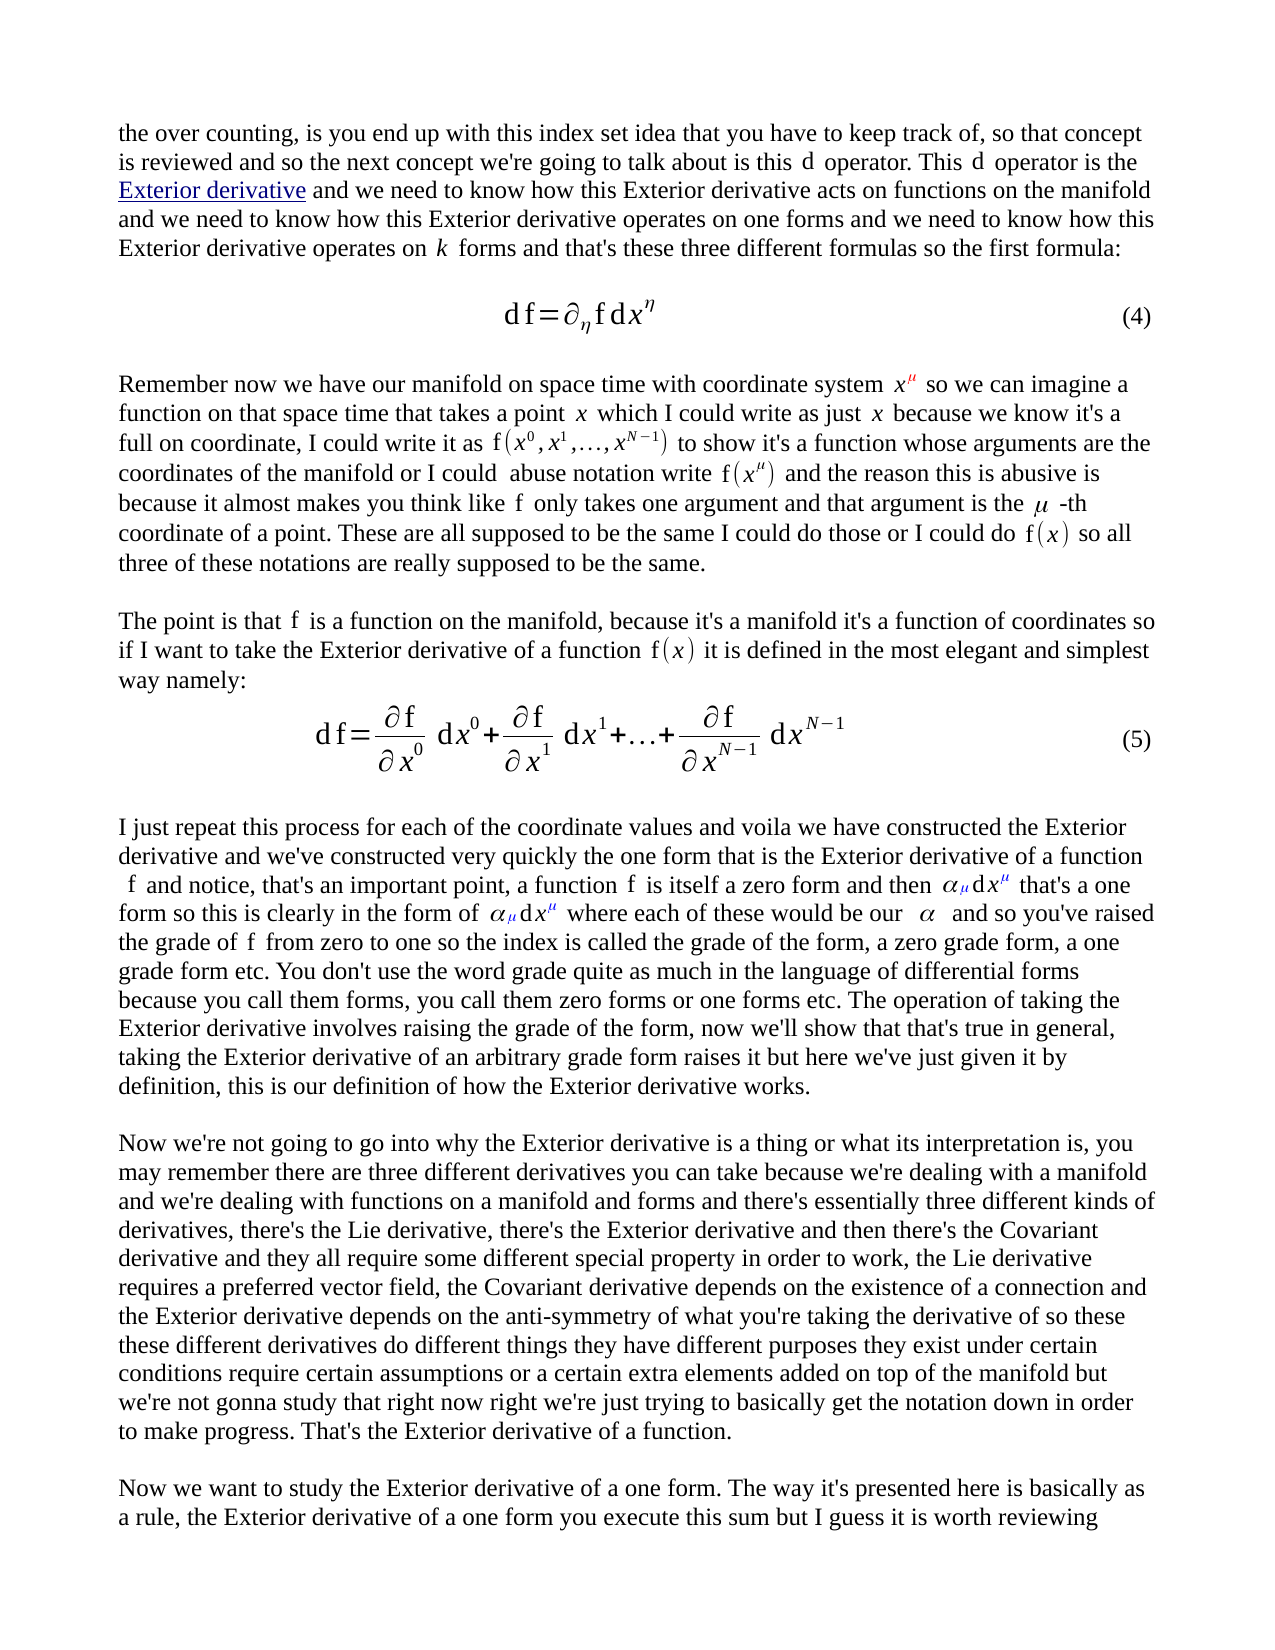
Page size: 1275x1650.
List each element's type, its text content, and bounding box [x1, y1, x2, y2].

text The point is thatis a function on the manifold, because it's a manifold it's a function of coordinates so if I want to take the Exterior derivative of a functionit is defined in the most elegant and simplest way namely: [118, 606, 1157, 694]
text I just repeat this process for each of the coordinate values and voila we have constructed the Exterior derivative and we've constructed very quickly the one form that is the Exterior derivative of a function [118, 812, 1157, 870]
text the over counting, is you end up with this index set idea that you have to keep track of, so that concept is reviewed and so the next concept we're going to talk about is thisoperator. Thisoperator is the Exterior derivative and we need to know how this Exterior derivative acts on functions on the manifold and we need to know how this Exterior derivative operates on one forms and we need to know how this Exterior derivative operates onforms and that's these three different formulas so the first formula: [118, 118, 1157, 262]
text Remember now we have our manifold on space time with coordinate systemso we can imagine a function on that space time that takes a pointwhich I could write as justbecause we know it's a full on coordinate, I could write it asto show it's a function whose arguments are the coordinates of the manifold or I could abuse notation writeand the reason this is abusive is because it almost makes you think likeonly takes one argument and that argument is the-th coordinate of a point. These are all supposed to be the same I could do those or I could doso all three of these notations are really supposed to be the same. [118, 369, 1157, 577]
table_header [118, 694, 1041, 783]
text Now we want to study the Exterior derivative of a one form. The way it's presented here is basically as a rule, the Exterior derivative of a one form you execute this sum but I guess it is worth reviewing [118, 1473, 1157, 1531]
text and notice, that's an important point, a functionis itself a zero form and thenthat's a one form so this is clearly in the form ofwhere each of these would be our and so you've raised the grade offrom zero to one so the index is called the grade of the form, a zero grade form, a one grade form etc. You don't use the word grade quite as much in the language of differential forms because you call them forms, you call them zero forms or one forms etc. The operation of taking the Exterior derivative involves raising the grade of the form, now we'll show that that's true in general, taking the Exterior derivative of an arbitrary grade form raises it but here we've just given it by definition, this is our definition of how the Exterior derivative works. [118, 870, 1157, 1100]
table_header (4) [1041, 291, 1157, 341]
table_header (5) [1041, 694, 1157, 783]
text Now we're not going to go into why the Exterior derivative is a thing or what its interpretation is, you may remember there are three different derivatives you can take because we're dealing with a manifold [118, 1128, 1157, 1186]
table_header [118, 291, 1041, 341]
text and we're dealing with functions on a manifold and forms and there's essentially three different kinds of derivatives, there's the Lie derivative, there's the Exterior derivative and then there's the Covariant derivative and they all require some different special property in order to work, the Lie derivative requires a preferred vector field, the Covariant derivative depends on the existence of a connection and the Exterior derivative depends on the anti-symmetry of what you're taking the derivative of so these these different derivatives do different things they have different purposes they exist under certain conditions require certain assumptions or a certain extra elements added on top of the manifold but we're not gonna study that right now right we're just trying to basically get the notation down in order to make progress. That's the Exterior derivative of a function. [118, 1186, 1157, 1445]
